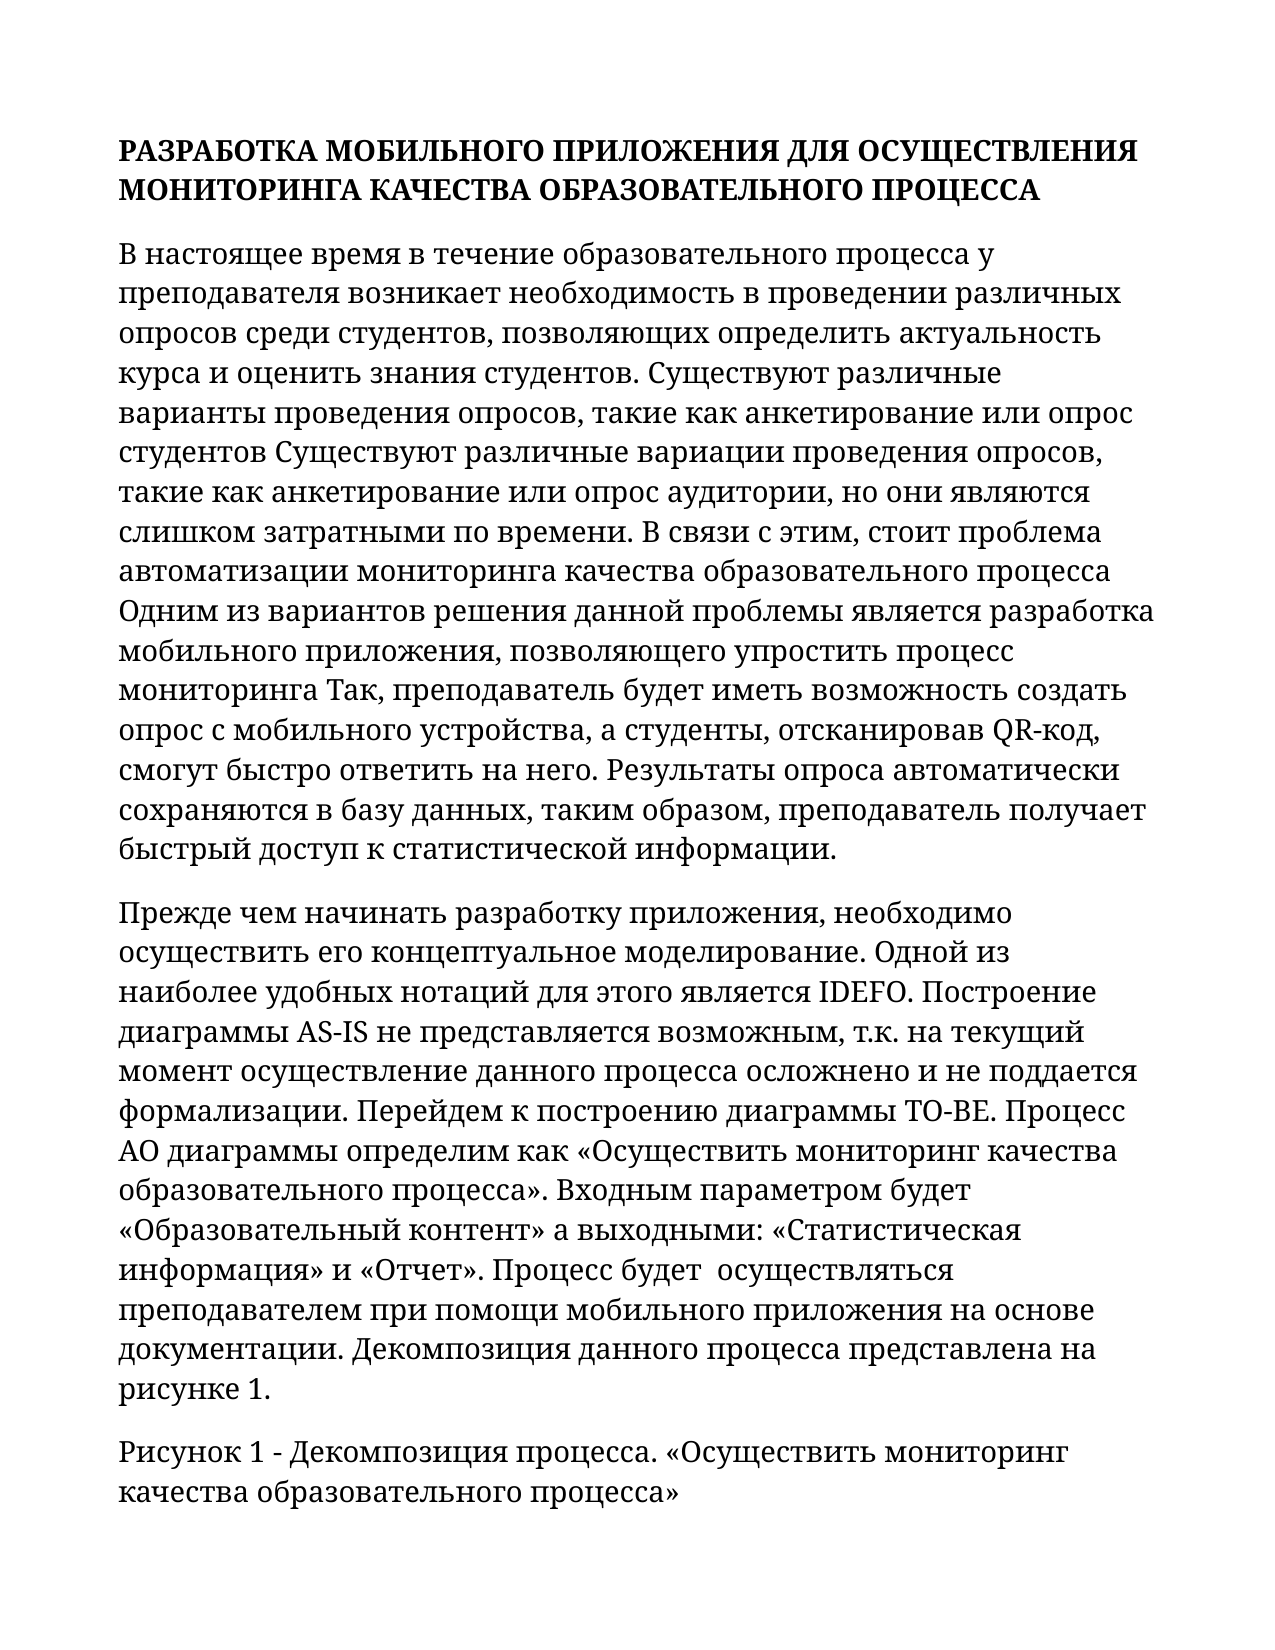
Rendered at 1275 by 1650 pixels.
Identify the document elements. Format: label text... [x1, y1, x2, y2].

text В настоящее время в течение образовательного процесса у преподавателя возникает необходимость в проведении различных опросов среди студентов, позволяющих определить актуальность курса и оценить знания студентов. Существуют различные варианты проведения опросов, такие как анкетирование или опрос студентов Существуют различные вариации проведения опросов, такие как анкетирование или опрос аудитории, но они являются слишком затратными по времени. В связи с этим, стоит проблема автоматизации мониторинга качества образовательного процесса Одним из вариантов решения данной проблемы является разработка мобильного приложения, позволяющего упростить процесс мониторинга Так, преподаватель будет иметь возможность создать опрос с мобильного устройства, а студенты, отсканировав QR-код, смогут быстро ответить на него. Результаты опроса автоматически сохраняются в базу данных, таким образом, преподаватель получает быстрый доступ к статистической информации. [118, 233, 1157, 868]
text РАЗРАБОТКА МОБИЛЬНОГО ПРИЛОЖЕНИЯ ДЛЯ ОСУЩЕСТВЛЕНИЯ МОНИТОРИНГА КАЧЕСТВА ОБРАЗОВАТЕЛЬНОГО ПРОЦЕССА [118, 130, 1157, 209]
text Прежде чем начинать разработку приложения, необходимо осуществить его концептуальное моделирование. Одной из наиболее удобных нотаций для этого является IDEFO. Построение диаграммы AS-IS не представляется возможным, т.к. на текущий момент осуществление данного процесса осложнено и не поддается формализации. Перейдем к построению диаграммы ТО-ВЕ. Процесс АО диаграммы определим как «Осуществить мониторинг качества образовательного процесса». Входным параметром будет «Образовательный контент» а выходными: «Статистическая информация» и «Отчет». Процесс будет осуществляться преподавателем при помощи мобильного приложения на основе документации. Декомпозиция данного процесса представлена на рисунке 1. [118, 892, 1157, 1408]
text Рисунок 1 - Декомпозиция процесса. «Осуществить мониторинг качества образовательного процесса» [118, 1432, 1157, 1511]
